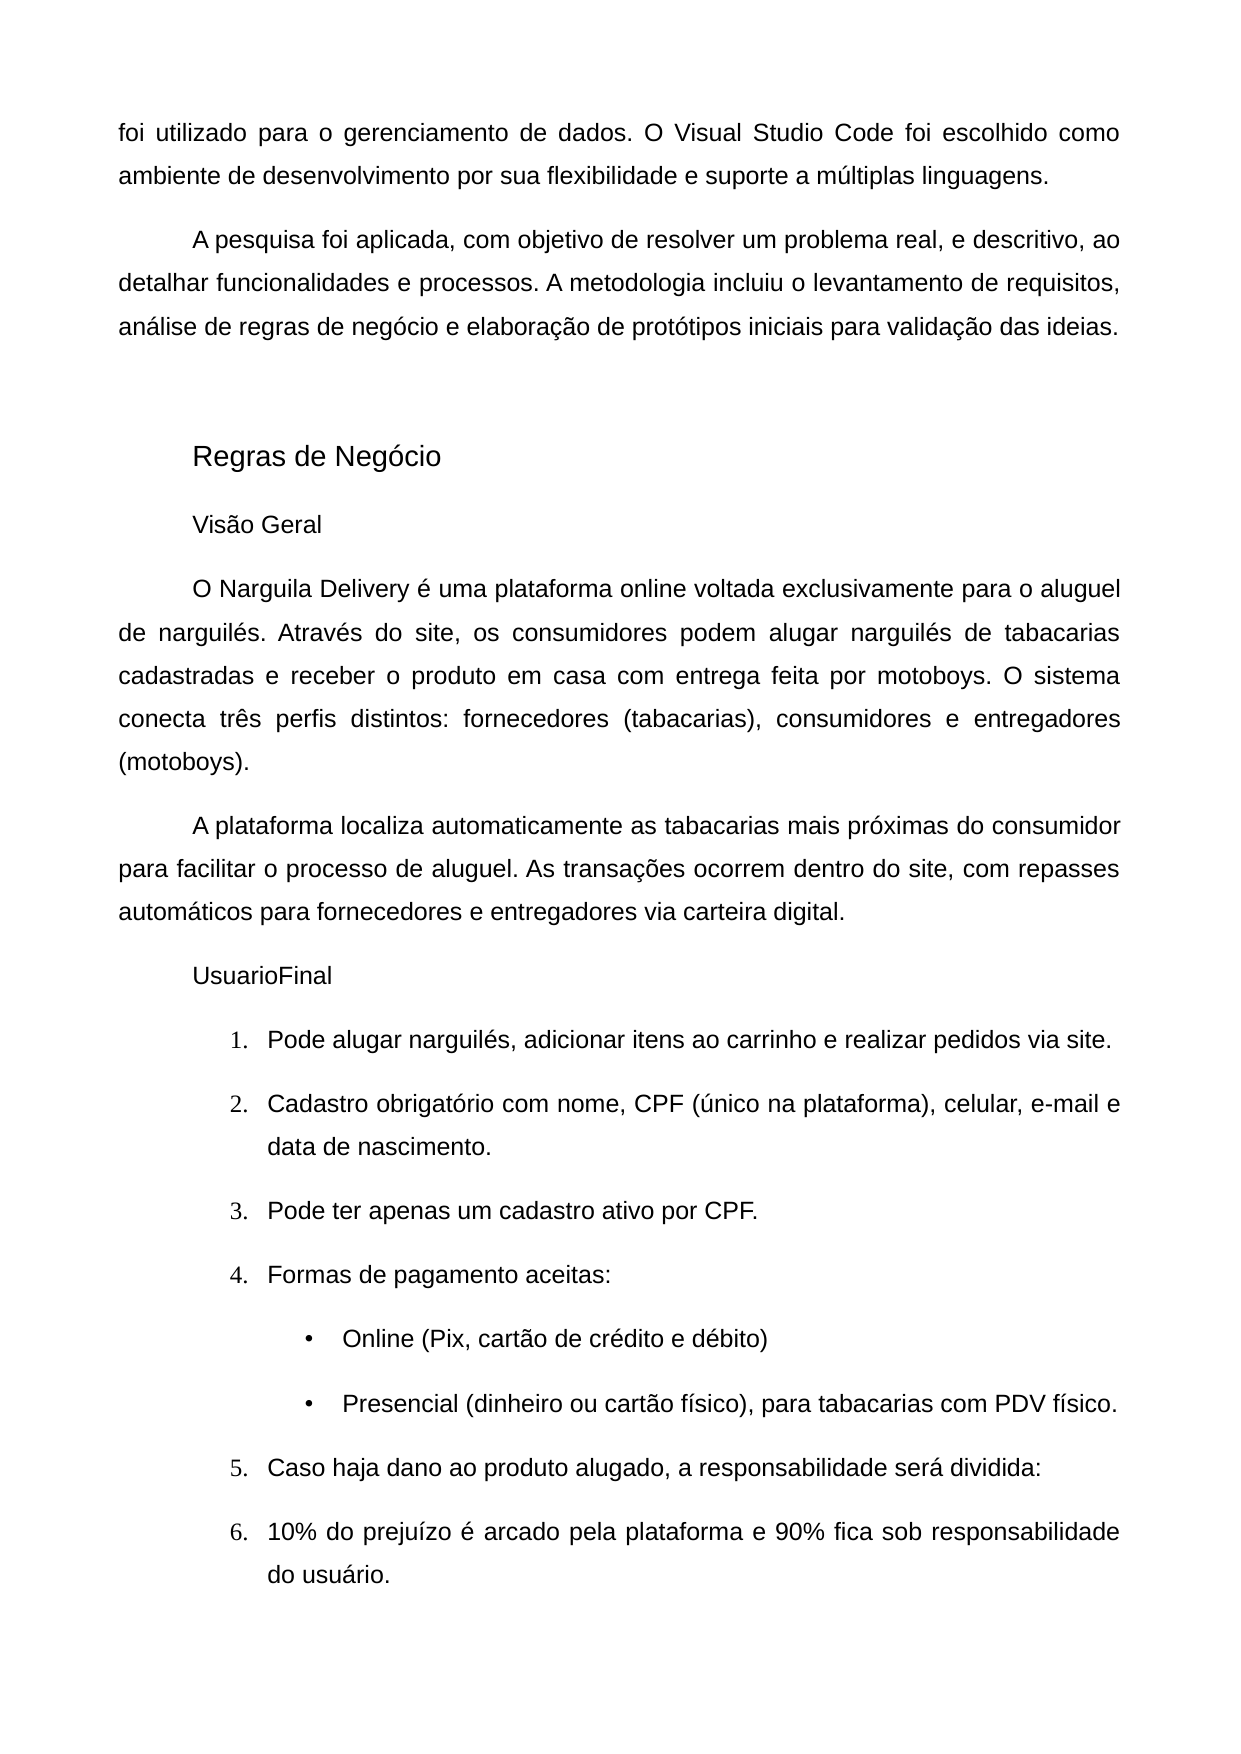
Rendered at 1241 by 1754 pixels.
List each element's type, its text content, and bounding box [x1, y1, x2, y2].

list Caso haja dano ao produto alugado, a responsabilidade será dividida: [229, 1453, 1122, 1481]
list Pode alugar narguilés, adicionar itens ao carrinho e realizar pedidos via site. [229, 1025, 1122, 1054]
list Online (Pix, cartão de crédito e débito) [304, 1324, 1122, 1353]
list Formas de pagamento aceitas: [229, 1260, 1122, 1289]
list 10% do prejuízo é arcado pela plataforma e 90% fica sob responsabilidade do usuário. [229, 1517, 1122, 1589]
text A pesquisa foi aplicada, com objetivo de resolver um problema real, e descritivo, ao detalhar funcionalidades e processos. A metodologia incluiu o levantamento de requisitos, análise de regras de negócio e elaboração de protótipos iniciais para validação das ideias. [118, 225, 1122, 340]
list Presencial (dinheiro ou cartão físico), para tabacarias com PDV físico. [304, 1388, 1122, 1417]
text Regras de Negócio [118, 439, 1122, 473]
list Pode ter apenas um cadastro ativo por CPF. [229, 1196, 1122, 1225]
text UsuarioFinal [118, 961, 1122, 990]
text Visão Geral [118, 511, 1122, 539]
text foi utilizado para o gerenciamento de dados. O Visual Studio Code foi escolhido como ambiente de desenvolvimento por sua flexibilidade e suporte a múltiplas linguagens. [118, 118, 1122, 190]
text A plataforma localiza automaticamente as tabacarias mais próximas do consumidor para facilitar o processo de aluguel. As transações ocorrem dentro do site, com repasses automáticos para fornecedores e entregadores via carteira digital. [118, 811, 1122, 926]
text O Narguila Delivery é uma plataforma online voltada exclusivamente para o aluguel de narguilés. Através do site, os consumidores podem alugar narguilés de tabacarias cadastradas e receber o produto em casa com entrega feita por motoboys. O sistema conecta três perfis distintos: fornecedores (tabacarias), consumidores e entregadores (motoboys). [118, 574, 1122, 776]
list Cadastro obrigatório com nome, CPF (único na plataforma), celular, e-mail e data de nascimento. [229, 1089, 1122, 1161]
